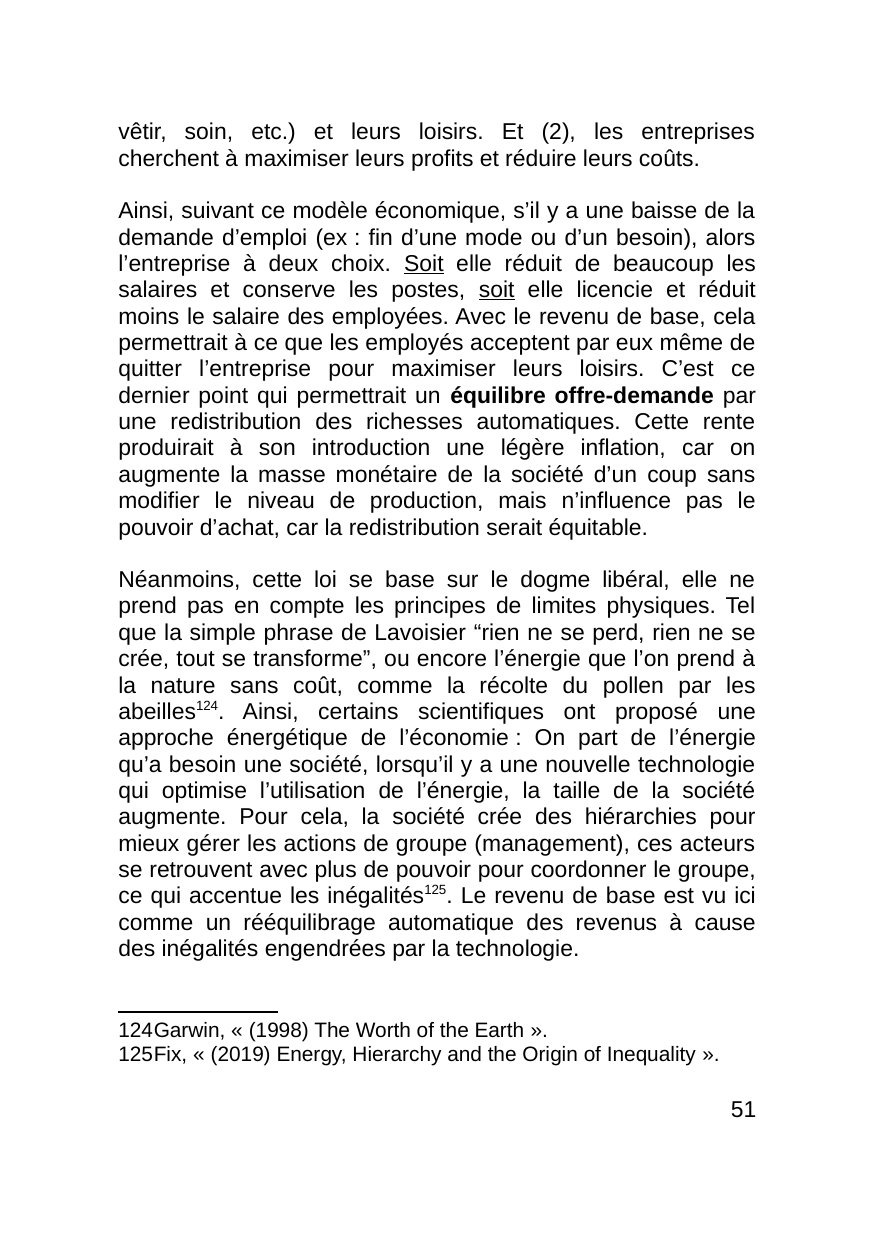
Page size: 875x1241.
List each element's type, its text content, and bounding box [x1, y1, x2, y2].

text Ainsi, suivant ce modèle économique, s’il y a une baisse de la demande d’emploi (ex : fin d’une mode ou d’un besoin), alors l’entreprise à deux choix. Soit elle réduit de beaucoup les salaires et conserve les postes, soit elle licencie et réduit moins le salaire des employées. Avec le revenu de base, cela permettrait à ce que les employés acceptent par eux même de quitter l’entreprise pour maximiser leurs loisirs. C’est ce dernier point qui permettrait un équilibre offre-demande par une redistribution des richesses automatiques. Cette rente produirait à son introduction une légère inflation, car on augmente la masse monétaire de la société d’un coup sans modifier le niveau de production, mais n’influence pas le pouvoir d’achat, car la redistribution serait équitable. [118, 197, 756, 540]
text Garwin, « (1998) The Worth of the Earth ». [118, 1018, 756, 1042]
text Néanmoins, cette loi se base sur le dogme libéral, elle ne prend pas en compte les principes de limites physiques. Tel que la simple phrase de Lavoisier “rien ne se perd, rien ne se crée, tout se transforme”, ou encore l’énergie que l’on prend à la nature sans coût, comme la récolte du pollen par les abeilles. Ainsi, certains scientifiques ont proposé une approche énergétique de l’économie : On part de l’énergie qu’a besoin une société, lorsqu’il y a une nouvelle technologie qui optimise l’utilisation de l’énergie, la taille de la société augmente. Pour cela, la société crée des hiérarchies pour mieux gérer les actions de groupe (management), ces acteurs se retrouvent avec plus de pouvoir pour coordonner le groupe, ce qui accentue les inégalités. Le revenu de base est vu ici comme un rééquilibrage automatique des revenus à cause des inégalités engendrées par la technologie. [118, 566, 756, 961]
text vêtir, soin, etc.) et leurs loisirs. Et (2), les entreprises cherchent à maximiser leurs profits et réduire leurs coûts. [118, 118, 756, 171]
text Fix, « (2019) Energy, Hierarchy and the Origin of Inequality ». [118, 1042, 756, 1066]
